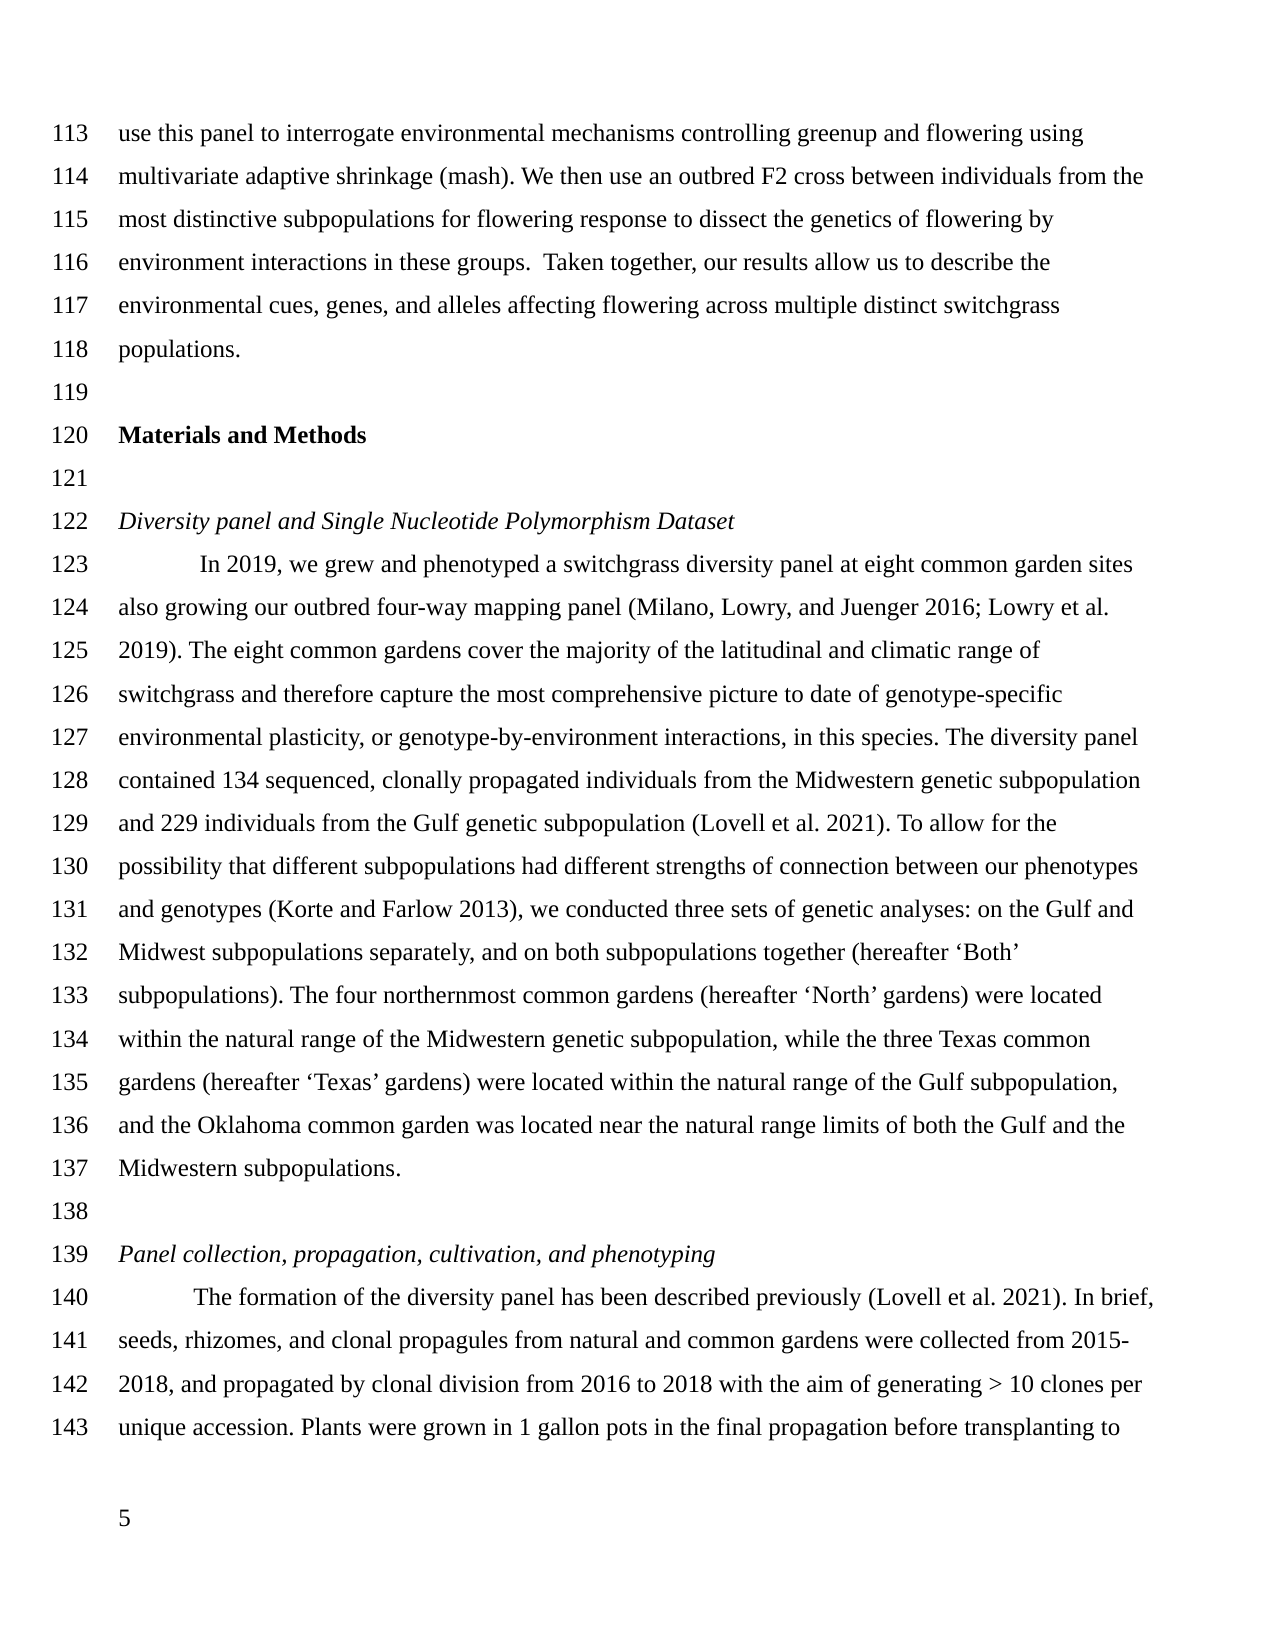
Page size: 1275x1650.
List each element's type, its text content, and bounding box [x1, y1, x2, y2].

text Panel collection, propagation, cultivation, and phenotyping [118, 1239, 1157, 1268]
text use this panel to interrogate environmental mechanisms controlling greenup and flowering using multivariate adaptive shrinkage (mash). We then use an outbred F2 cross between individuals from the most distinctive subpopulations for flowering response to dissect the genetics of flowering by environment interactions in these groups. Taken together, our results allow us to describe the environmental cues, genes, and alleles affecting flowering across multiple distinct switchgrass populations. [118, 118, 1157, 362]
text In 2019, we grew and phenotyped a switchgrass diversity panel at eight common garden sites also growing our outbred four-way mapping panel (Milano, Lowry, and Juenger 2016; Lowry et al. 2019). The eight common gardens cover the majority of the latitudinal and climatic range of switchgrass and therefore capture the most comprehensive picture to date of genotype-specific environmental plasticity, or genotype-by-environment interactions, in this species. The diversity panel contained 134 sequenced, clonally propagated individuals from the Midwestern genetic subpopulation and 229 individuals from the Gulf genetic subpopulation (Lovell et al. 2021). To allow for the possibility that different subpopulations had different strengths of connection between our phenotypes and genotypes (Korte and Farlow 2013), we conducted three sets of genetic analyses: on the Gulf and Midwest subpopulations separately, and on both subpopulations together (hereafter ‘Both’ subpopulations). The four northernmost common gardens (hereafter ‘North’ gardens) were located within the natural range of the Midwestern genetic subpopulation, while the three Texas common gardens (hereafter ‘Texas’ gardens) were located within the natural range of the Gulf subpopulation, and the Oklahoma common garden was located near the natural range limits of both the Gulf and the Midwestern subpopulations. [118, 549, 1157, 1182]
text The formation of the diversity panel has been described previously (Lovell et al. 2021). In brief, seeds, rhizomes, and clonal propagules from natural and common gardens were collected from 2015-2018, and propagated by clonal division from 2016 to 2018 with the aim of generating > 10 clones per unique accession. Plants were grown in 1 gallon pots in the final propagation before transplanting to [118, 1282, 1157, 1441]
text Materials and Methods [118, 420, 1157, 449]
text Diversity panel and Single Nucleotide Polymorphism Dataset [118, 506, 1157, 535]
